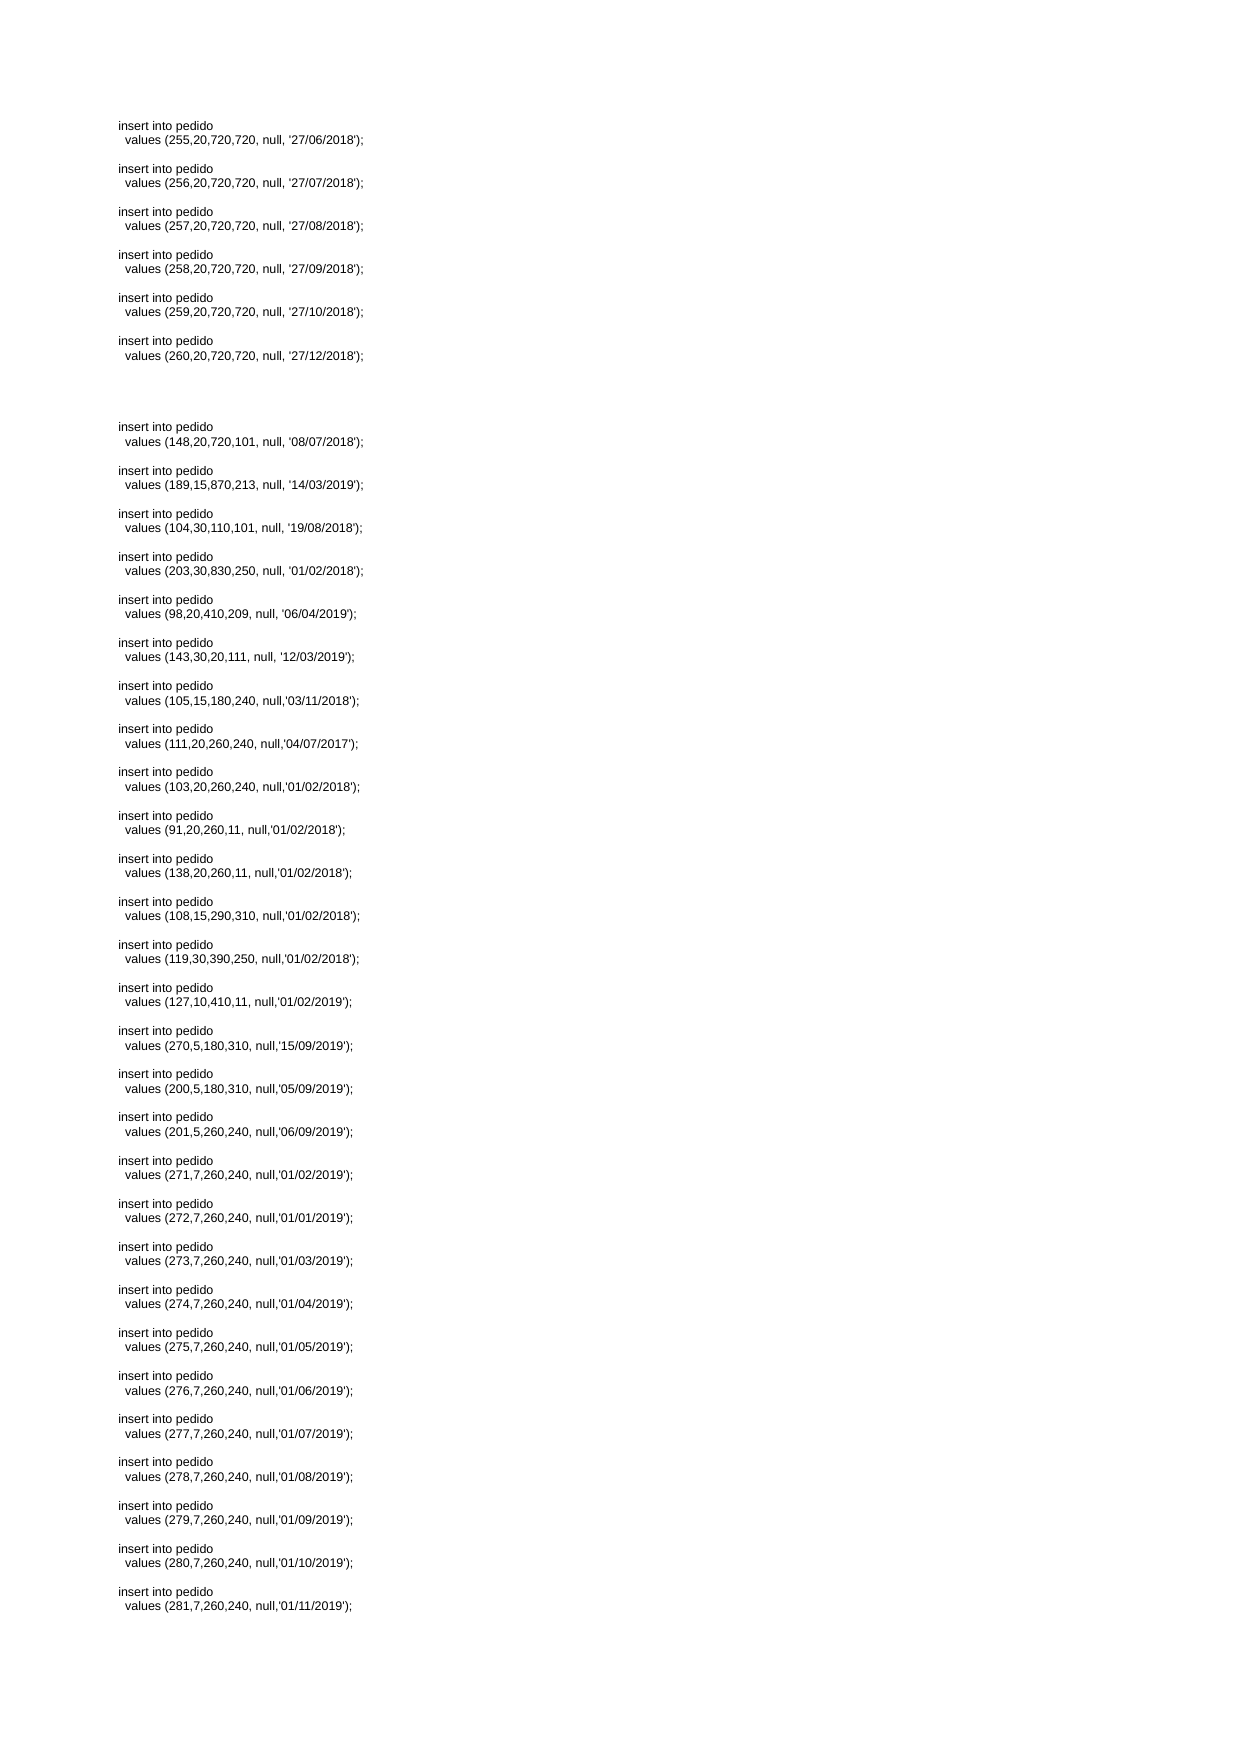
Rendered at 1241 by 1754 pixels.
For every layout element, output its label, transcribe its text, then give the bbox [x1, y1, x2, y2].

text insert into pedido [118, 1282, 1122, 1297]
text values (138,20,260,11, null,'01/02/2018'); [118, 866, 1122, 880]
text insert into pedido [118, 851, 1122, 866]
text values (127,10,410,11, null,'01/02/2019'); [118, 995, 1122, 1009]
text values (270,5,180,310, null,'15/09/2019'); [118, 1038, 1122, 1052]
text values (200,5,180,310, null,'05/09/2019'); [118, 1081, 1122, 1096]
text values (105,15,180,240, null,'03/11/2018'); [118, 693, 1122, 707]
text values (277,7,260,240, null,'01/07/2019'); [118, 1426, 1122, 1441]
text insert into pedido [118, 1110, 1122, 1124]
text values (119,30,390,250, null,'01/02/2018'); [118, 952, 1122, 966]
text insert into pedido [118, 291, 1122, 305]
text insert into pedido [118, 808, 1122, 822]
text insert into pedido [118, 334, 1122, 348]
text values (259,20,720,720, null, '27/10/2018'); [118, 305, 1122, 319]
text insert into pedido [118, 636, 1122, 650]
text insert into pedido [118, 247, 1122, 262]
text values (203,30,830,250, null, '01/02/2018'); [118, 564, 1122, 578]
text values (104,30,110,101, null, '19/08/2018'); [118, 521, 1122, 535]
text values (103,20,260,240, null,'01/02/2018'); [118, 779, 1122, 794]
text insert into pedido [118, 1067, 1122, 1081]
text values (278,7,260,240, null,'01/08/2019'); [118, 1469, 1122, 1484]
text insert into pedido [118, 1541, 1122, 1556]
text insert into pedido [118, 1024, 1122, 1038]
text values (260,20,720,720, null, '27/12/2018'); [118, 348, 1122, 362]
text insert into pedido [118, 204, 1122, 219]
text insert into pedido [118, 1412, 1122, 1426]
text insert into pedido [118, 722, 1122, 736]
text insert into pedido [118, 161, 1122, 176]
text values (98,20,410,209, null, '06/04/2019'); [118, 607, 1122, 621]
text insert into pedido [118, 1153, 1122, 1167]
text values (108,15,290,310, null,'01/02/2018'); [118, 909, 1122, 923]
text values (189,15,870,213, null, '14/03/2019'); [118, 477, 1122, 492]
text insert into pedido [118, 1239, 1122, 1254]
text insert into pedido [118, 937, 1122, 952]
text values (276,7,260,240, null,'01/06/2019'); [118, 1383, 1122, 1397]
text insert into pedido [118, 1498, 1122, 1512]
text values (258,20,720,720, null, '27/09/2018'); [118, 262, 1122, 276]
text insert into pedido [118, 1455, 1122, 1469]
text insert into pedido [118, 118, 1122, 132]
text values (91,20,260,11, null,'01/02/2018'); [118, 822, 1122, 837]
text insert into pedido [118, 765, 1122, 779]
text values (273,7,260,240, null,'01/03/2019'); [118, 1254, 1122, 1268]
text values (256,20,720,720, null, '27/07/2018'); [118, 176, 1122, 190]
text insert into pedido [118, 506, 1122, 521]
text values (274,7,260,240, null,'01/04/2019'); [118, 1297, 1122, 1311]
text insert into pedido [118, 1584, 1122, 1599]
text values (275,7,260,240, null,'01/05/2019'); [118, 1340, 1122, 1354]
text insert into pedido [118, 463, 1122, 477]
text values (257,20,720,720, null, '27/08/2018'); [118, 219, 1122, 233]
text insert into pedido [118, 894, 1122, 909]
text values (271,7,260,240, null,'01/02/2019'); [118, 1167, 1122, 1182]
text insert into pedido [118, 549, 1122, 564]
text insert into pedido [118, 679, 1122, 693]
text insert into pedido [118, 420, 1122, 434]
text values (143,30,20,111, null, '12/03/2019'); [118, 650, 1122, 664]
text insert into pedido [118, 981, 1122, 995]
text values (272,7,260,240, null,'01/01/2019'); [118, 1211, 1122, 1225]
text values (280,7,260,240, null,'01/10/2019'); [118, 1556, 1122, 1570]
text values (279,7,260,240, null,'01/09/2019'); [118, 1512, 1122, 1527]
text values (281,7,260,240, null,'01/11/2019'); [118, 1599, 1122, 1613]
text values (201,5,260,240, null,'06/09/2019'); [118, 1124, 1122, 1139]
text values (111,20,260,240, null,'04/07/2017'); [118, 736, 1122, 751]
text insert into pedido [118, 1196, 1122, 1211]
text values (148,20,720,101, null, '08/07/2018'); [118, 434, 1122, 449]
text insert into pedido [118, 1326, 1122, 1340]
text insert into pedido [118, 1369, 1122, 1383]
text insert into pedido [118, 592, 1122, 607]
text values (255,20,720,720, null, '27/06/2018'); [118, 132, 1122, 147]
